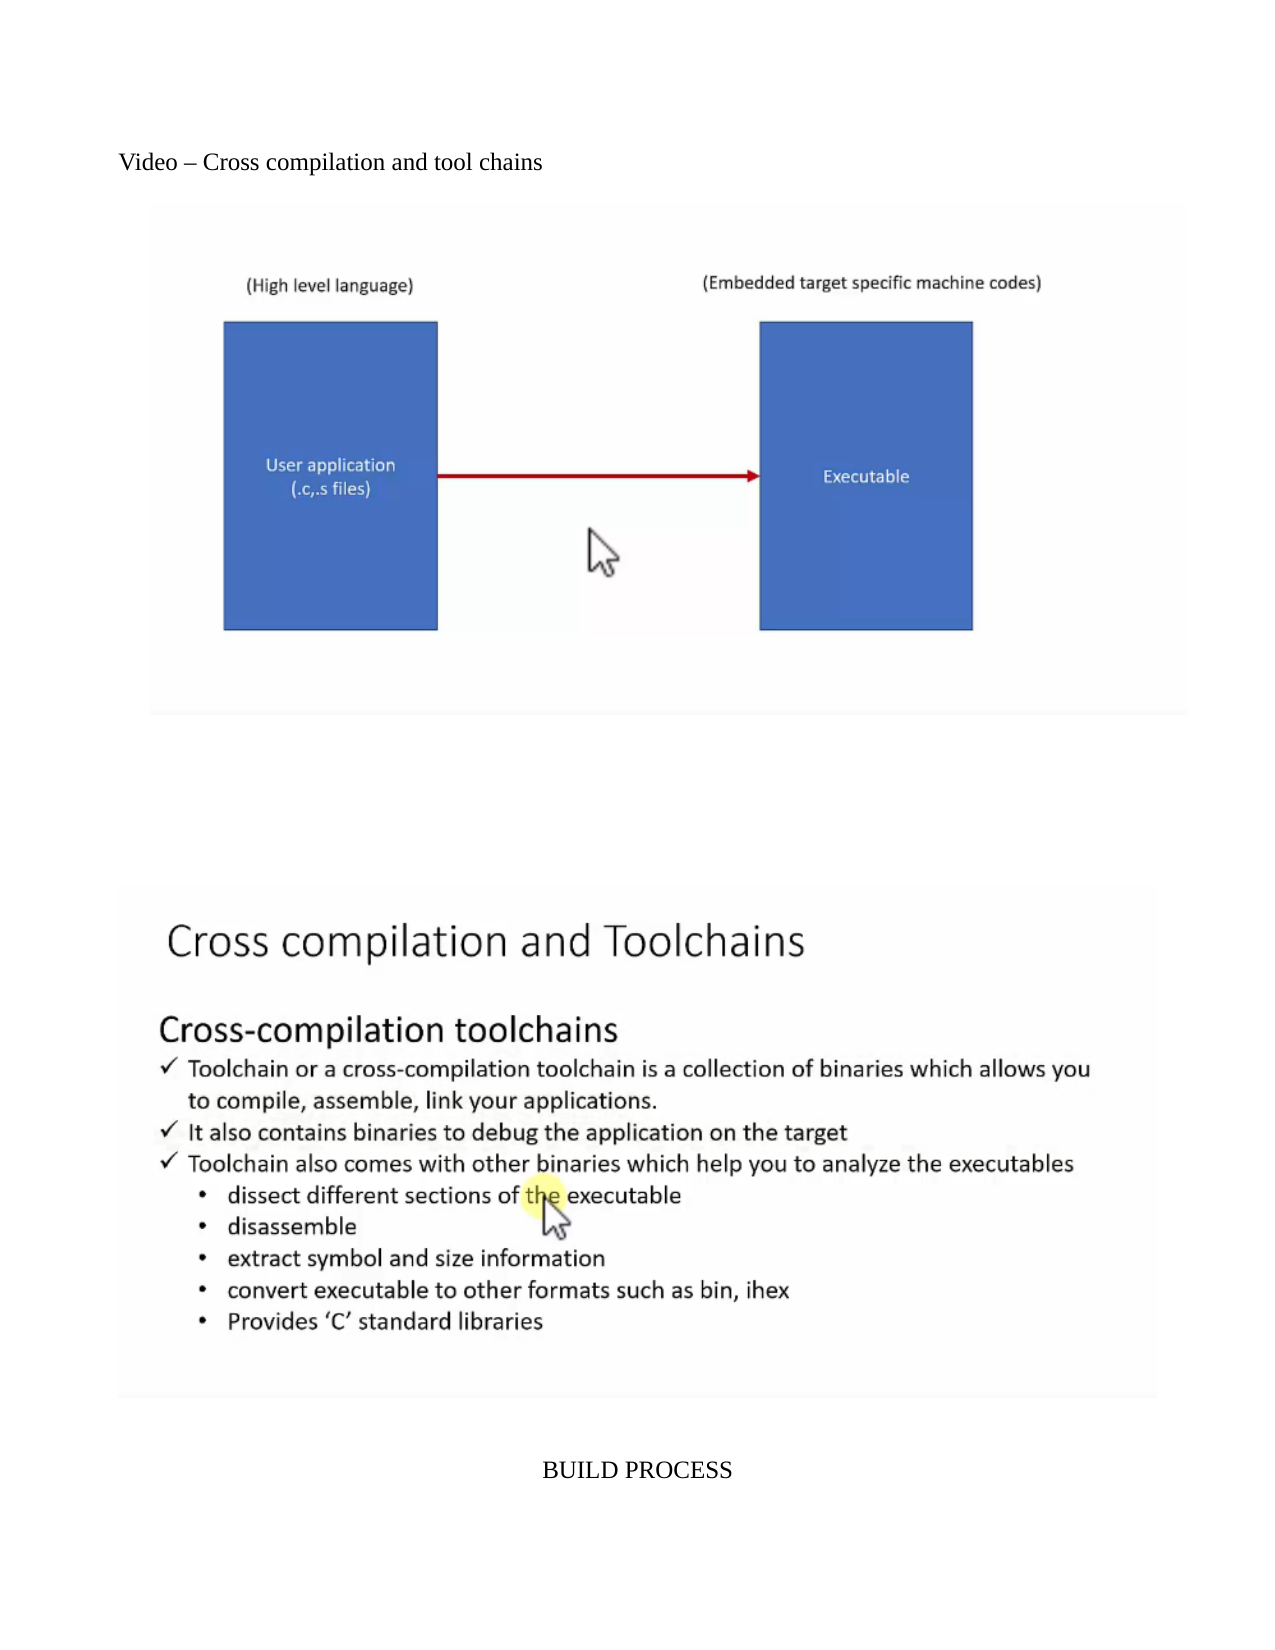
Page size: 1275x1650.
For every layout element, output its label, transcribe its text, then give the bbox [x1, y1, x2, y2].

text BUILD PROCESS [118, 1455, 1157, 1484]
text Video – Cross compilation and tool chains [118, 147, 1157, 743]
picture [118, 886, 1157, 1398]
picture [149, 203, 1189, 715]
